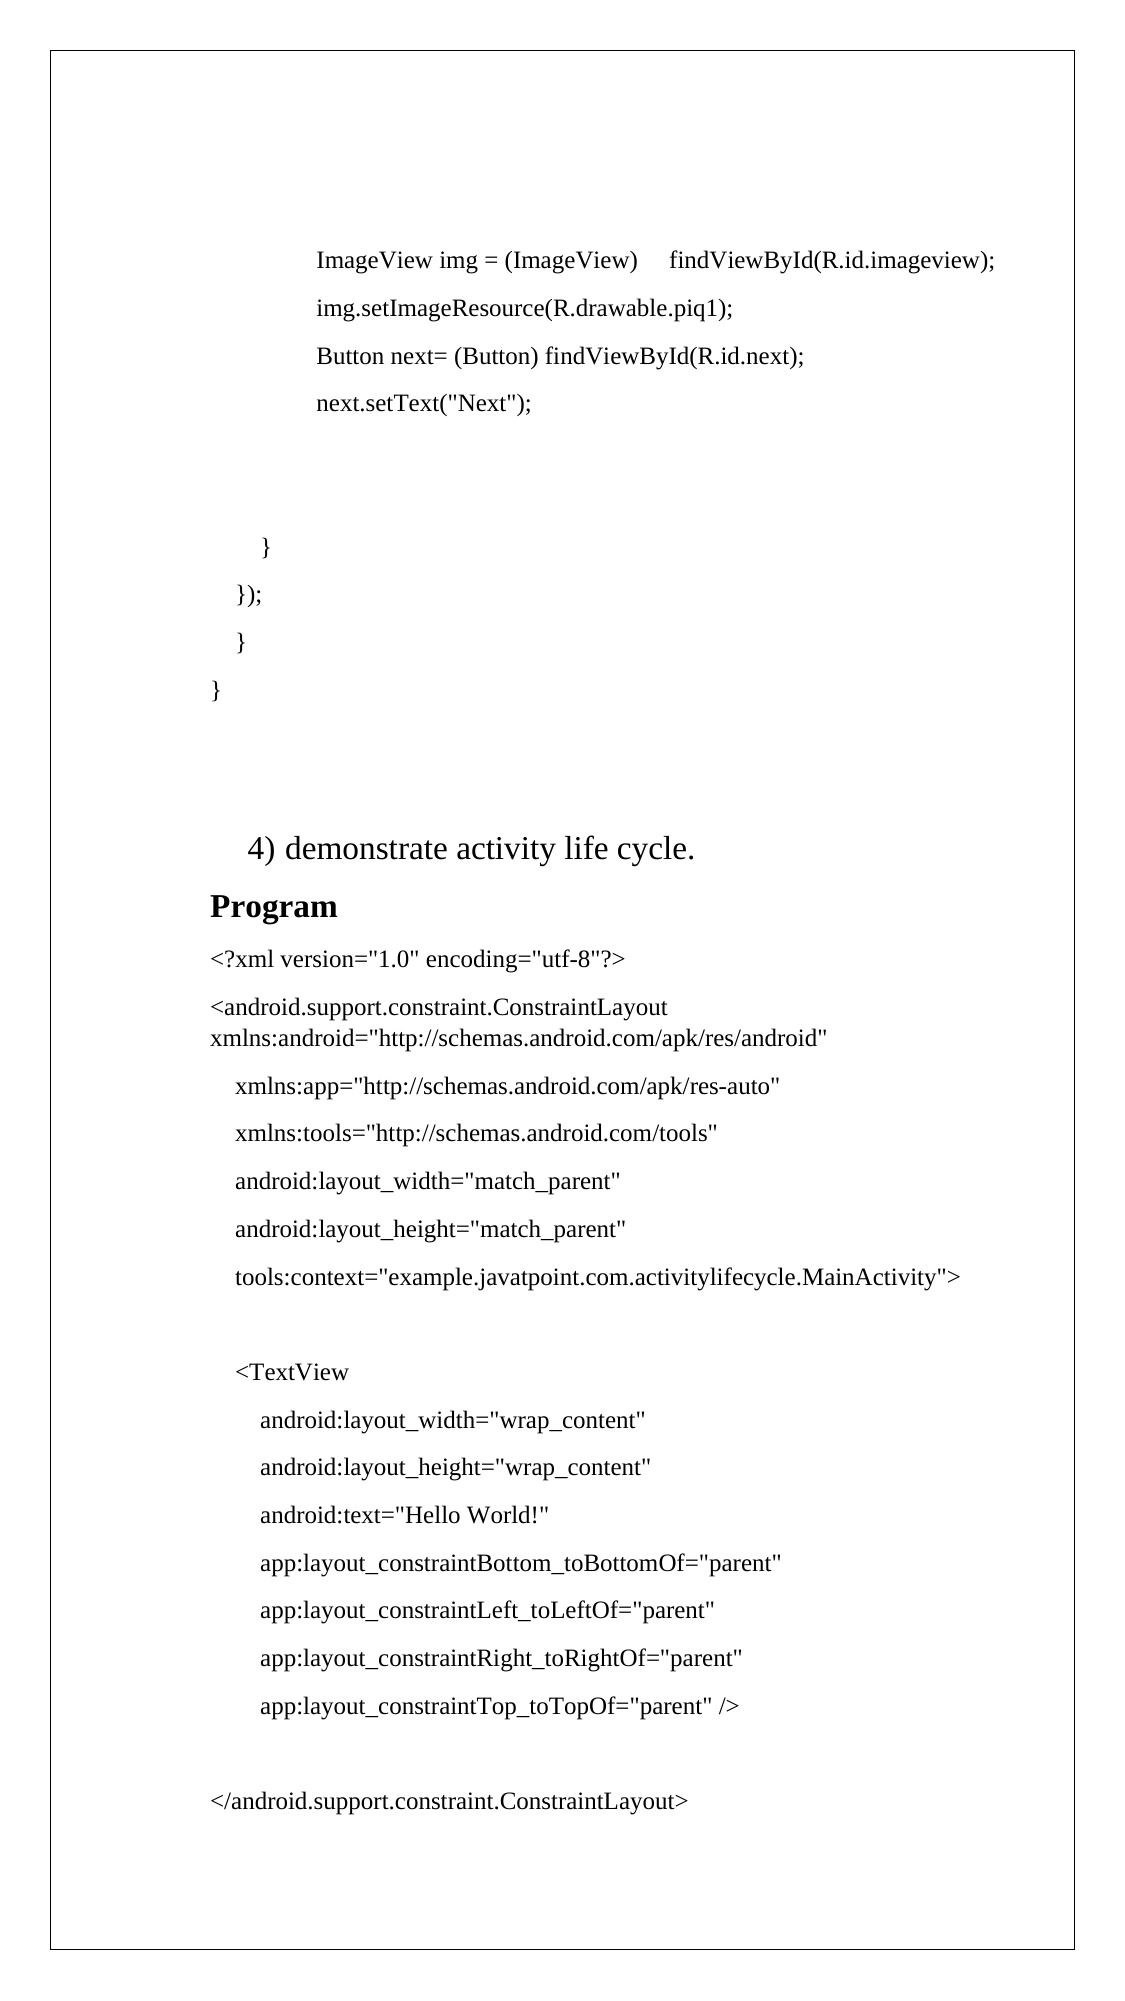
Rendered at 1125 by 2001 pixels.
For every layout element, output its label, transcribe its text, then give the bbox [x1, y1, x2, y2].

text Button next= (Button) findViewById(R.id.next); [210, 341, 1020, 369]
text } [210, 532, 1020, 560]
text xmlns:app="http://schemas.android.com/apk/res-auto" [210, 1071, 1020, 1099]
text app:layout_constraintRight_toRightOf="parent" [210, 1643, 1020, 1672]
text next.setText("Next"); [210, 388, 1020, 417]
text img.setImageResource(R.drawable.piq1); [210, 293, 1020, 322]
text android:layout_width="match_parent" [210, 1166, 1020, 1195]
text android:text="Hello World!" [210, 1500, 1020, 1529]
text app:layout_constraintLeft_toLeftOf="parent" [210, 1596, 1020, 1624]
text }); [210, 579, 1020, 608]
list demonstrate activity life cycle. [247, 828, 1020, 867]
text android:layout_height="match_parent" [210, 1214, 1020, 1243]
text Program [210, 886, 1020, 924]
text <TextView [210, 1357, 1020, 1386]
text <android.support.constraint.ConstraintLayout xmlns:android="http://schemas.android.com/apk/res/android" [210, 992, 1020, 1052]
text xmlns:tools="http://schemas.android.com/tools" [210, 1118, 1020, 1147]
text android:layout_width="wrap_content" [210, 1405, 1020, 1433]
text tools:context="example.javatpoint.com.activitylifecycle.MainActivity"> [210, 1262, 1020, 1290]
text ImageView img = (ImageView) findViewById(R.id.imageview); [210, 245, 1020, 274]
text } [210, 627, 1020, 656]
text </android.support.constraint.ConstraintLayout> [210, 1786, 1020, 1815]
text app:layout_constraintTop_toTopOf="parent" /> [210, 1691, 1020, 1720]
text <?xml version="1.0" encoding="utf-8"?> [210, 944, 1020, 973]
text android:layout_height="wrap_content" [210, 1452, 1020, 1481]
text app:layout_constraintBottom_toBottomOf="parent" [210, 1548, 1020, 1577]
text } [210, 675, 1020, 703]
